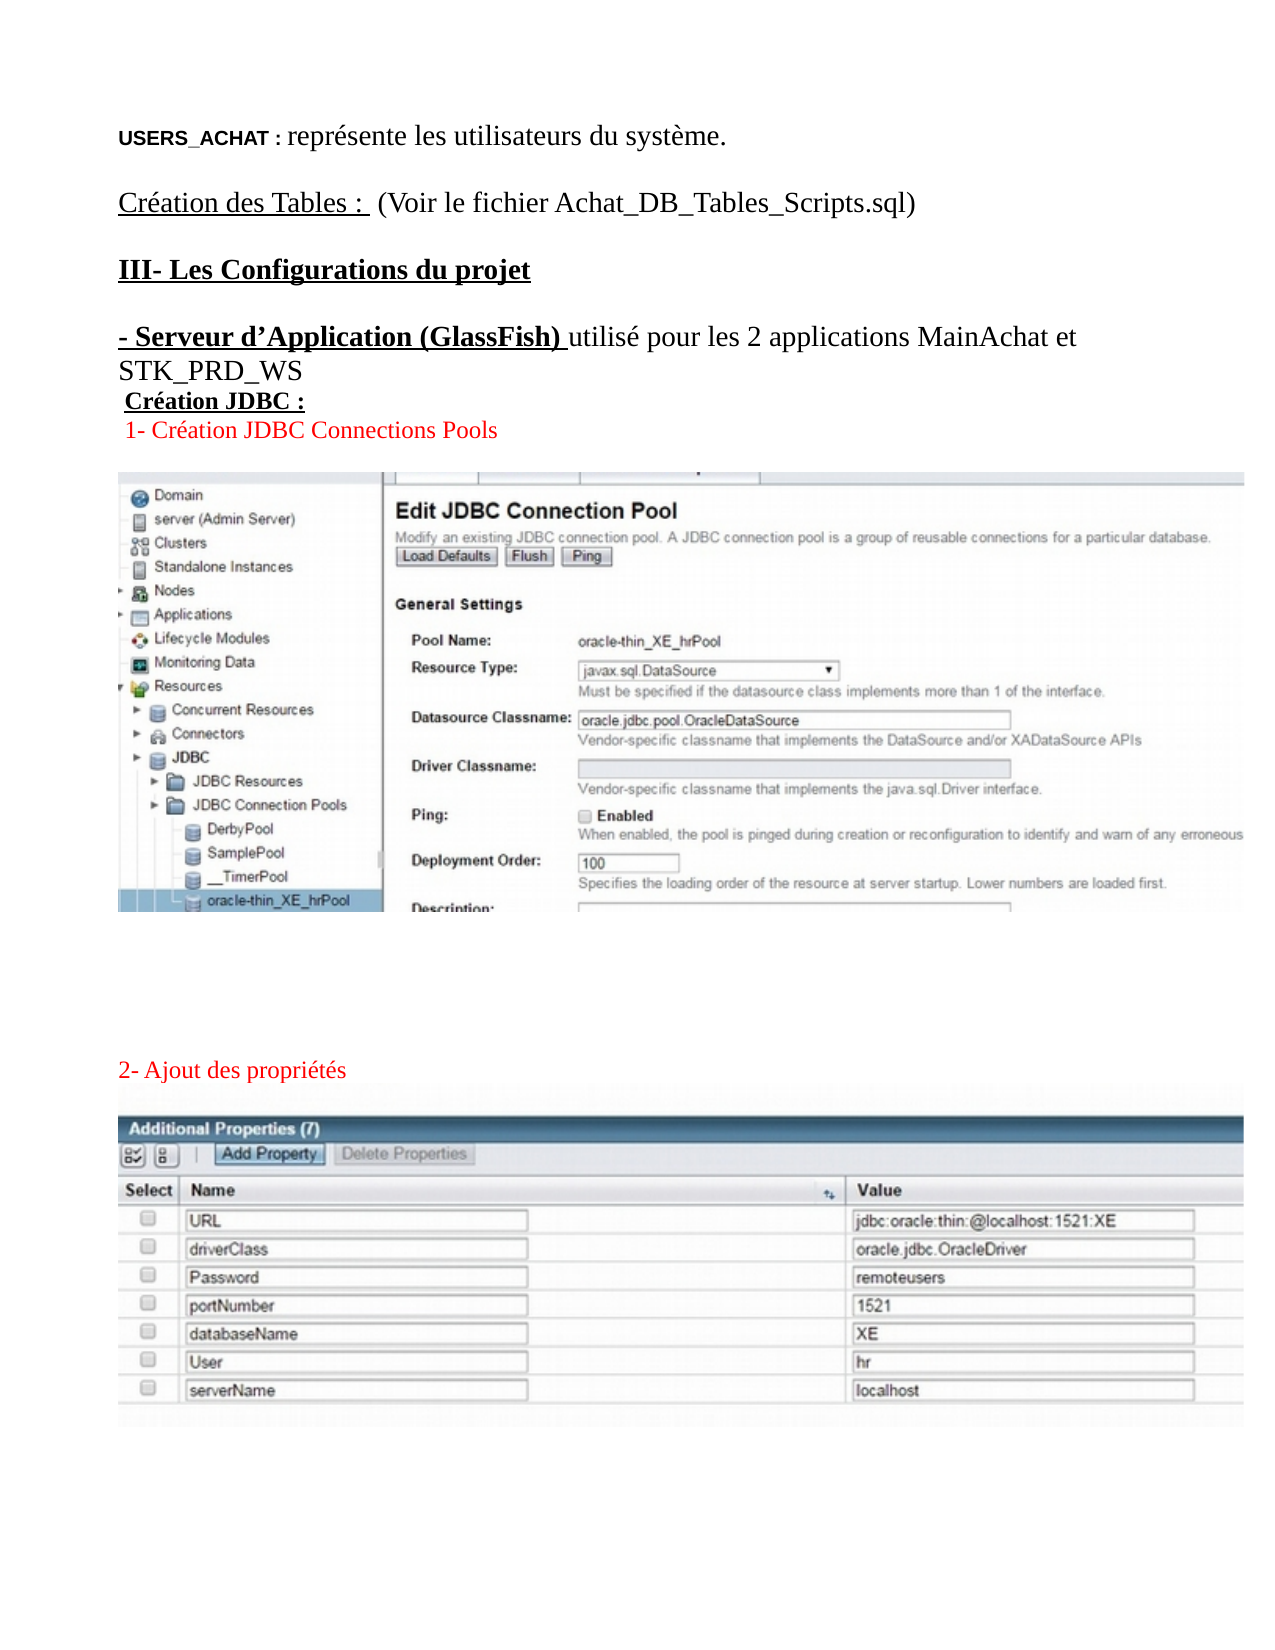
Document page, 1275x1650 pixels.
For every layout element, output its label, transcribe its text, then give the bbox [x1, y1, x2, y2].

text [118, 1427, 1157, 1455]
text - Serveur d’Application (GlassFish) utilisé pour les 2 applications MainAchat et STK_PRD_WS Création JDBC : 1- Création JDBC Connections Pools [118, 319, 1157, 444]
text 2- Ajout des propriétés [118, 912, 1157, 1083]
text USERS_ACHAT : représente les utilisateurs du système. [118, 118, 1157, 152]
picture [118, 1083, 1244, 1427]
picture [118, 472, 1245, 912]
text Création des Tables : (Voir le fichier Achat_DB_Tables_Scripts.sql) [118, 185, 1157, 219]
text III- Les Configurations du projet [118, 252, 1157, 286]
text [118, 444, 1157, 472]
